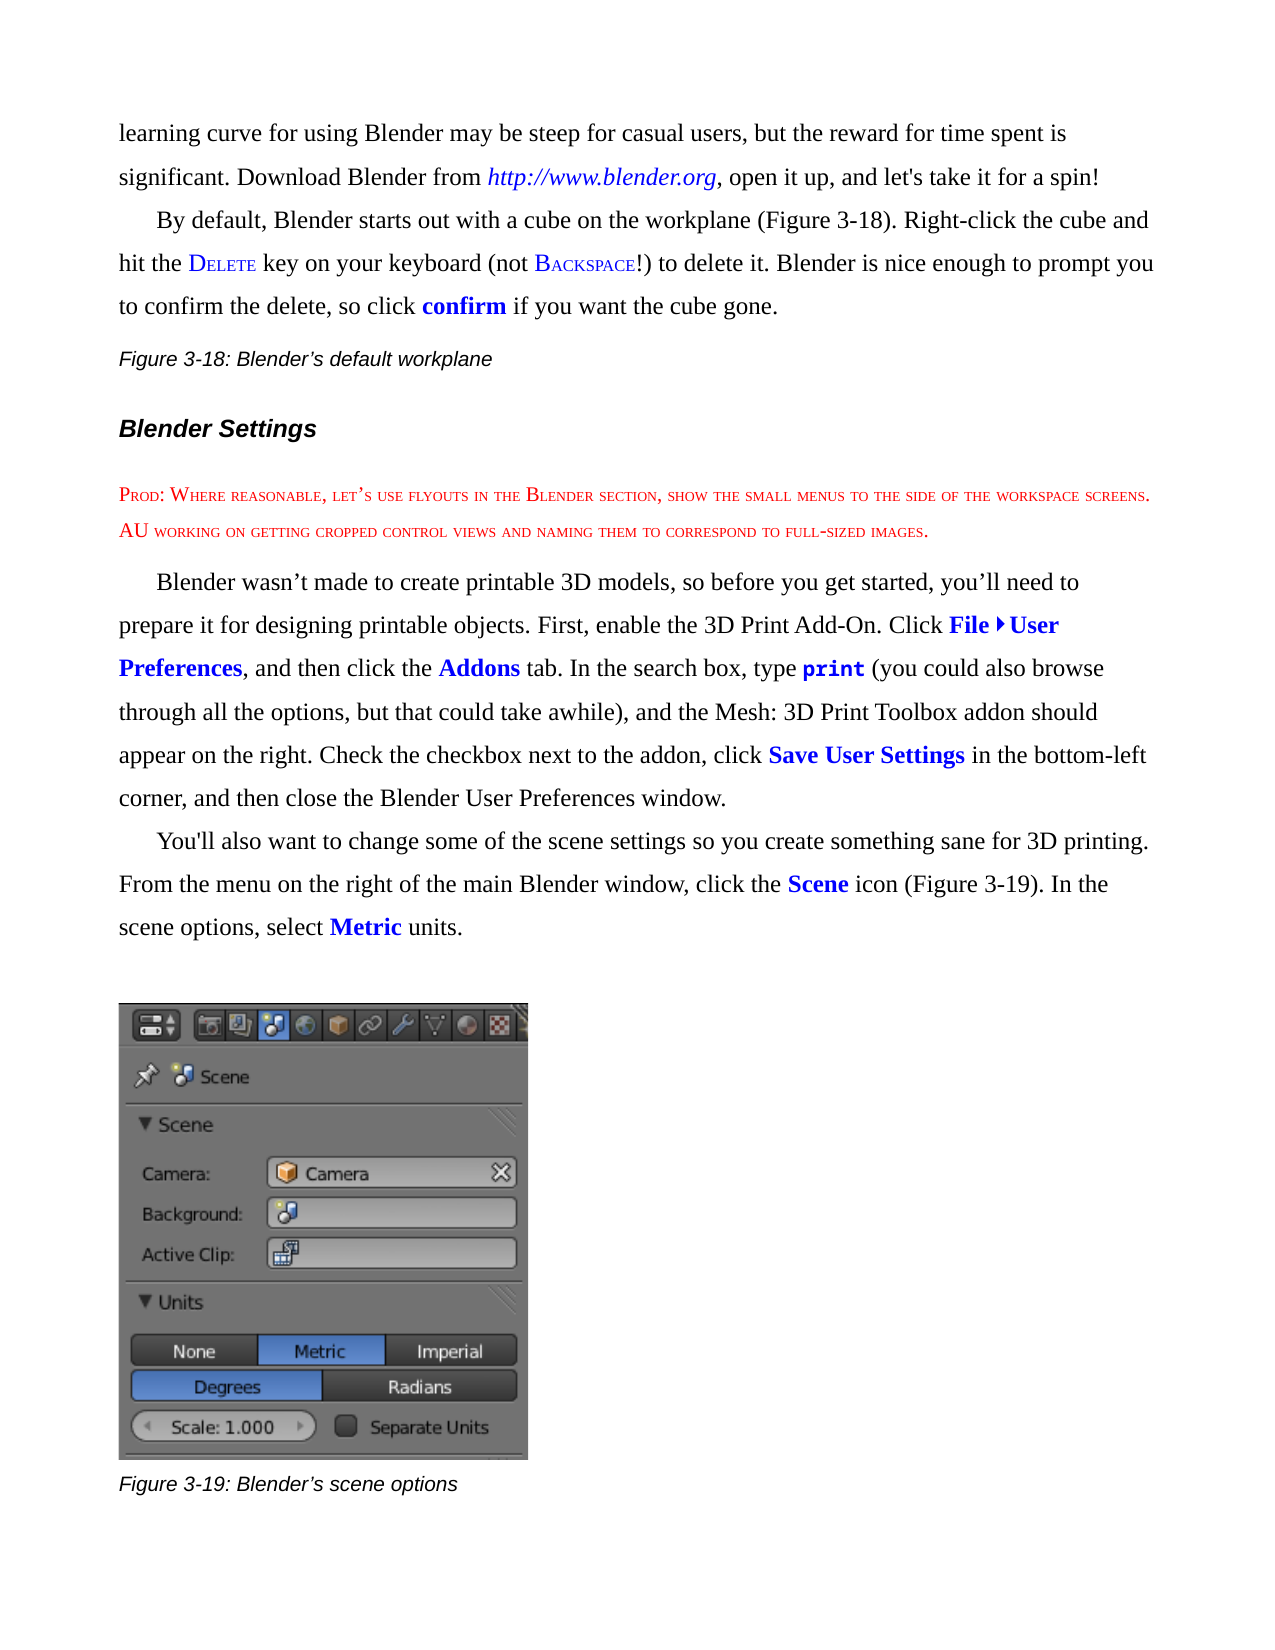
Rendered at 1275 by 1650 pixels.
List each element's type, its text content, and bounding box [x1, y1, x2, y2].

text By default, Blender starts out with a cube on the workplane (Figure 3-18). Right-click the cube and hit the Delete key on your keyboard (not Backspace!) to delete it. Blender is nice enough to prompt you to confirm the delete, so click confirm if you want the cube gone. [118, 205, 1156, 320]
picture [118, 1003, 529, 1460]
text Figure 3-18: Blender’s default workplane [118, 347, 1156, 371]
text You'll also want to change some of the scene settings so you create something sane for 3D printing. From the menu on the right of the main Blender window, click the Scene icon (Figure 3-19). In the scene options, select Metric units. [118, 826, 1156, 941]
text Blender wasn’t made to create printable 3D models, so before you get started, you’ll need to prepare it for designing printable objects. First, enable the 3D Print Add-On. Click File4User Preferences, and then click the Addons tab. In the search box, type print (you could also browse through all the options, but that could take awhile), and the Mesh: 3D Print Toolbox addon should appear on the right. Check the checkbox next to the addon, click Save User Settings in the bottom-left corner, and then close the Blender User Preferences window. [118, 567, 1156, 812]
text Figure 3-19: Blender’s scene options [118, 1029, 1156, 1496]
text learning curve for using Blender may be steep for casual users, but the reward for time spent is significant. Download Blender from http://www.blender.org, open it up, and let's take it for a spin! [118, 118, 1156, 190]
text Blender Settings [118, 414, 1156, 443]
text Prod: Where reasonable, let’s use flyouts in the Blender section, show the small menus to the side of the workspace screens. AU working on getting cropped control views and naming them to correspond to full-sized images. [118, 482, 1156, 542]
